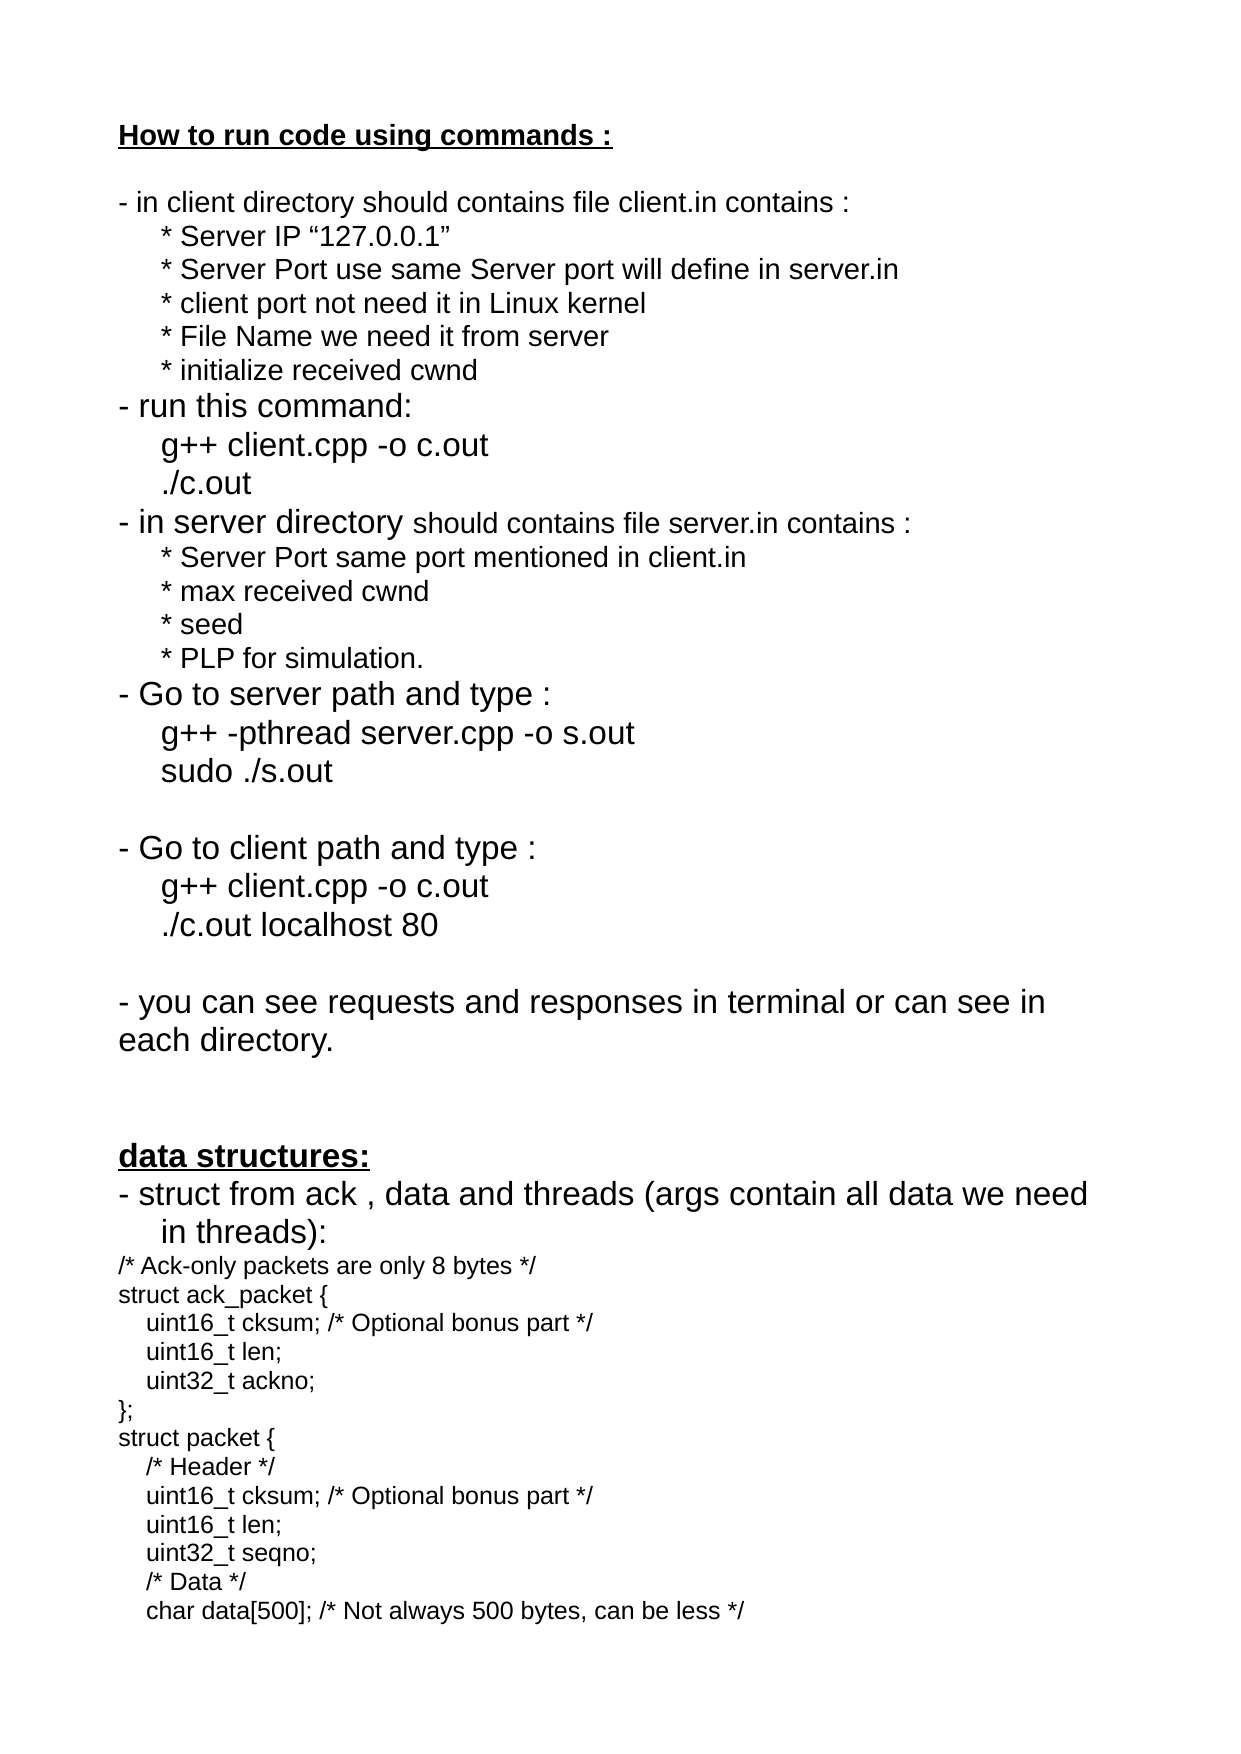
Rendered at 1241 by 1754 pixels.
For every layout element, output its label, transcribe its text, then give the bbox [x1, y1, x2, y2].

text - in server directory should contains file server.in contains : [118, 502, 1122, 540]
text uint16_t len; [118, 1510, 1122, 1538]
text * Server Port same port mentioned in client.in [118, 540, 1122, 574]
text How to run code using commands : [118, 118, 1122, 152]
text struct ack_packet { [118, 1280, 1122, 1308]
text * initialize received cwnd [118, 353, 1122, 386]
text - Go to server path and type : [118, 674, 1122, 713]
text * PLP for simulation. [118, 641, 1122, 674]
text sudo ./s.out [118, 751, 1122, 790]
text uint16_t cksum; /* Optional bonus part */ [118, 1481, 1122, 1510]
text uint32_t seqno; [118, 1538, 1122, 1567]
text uint16_t len; [118, 1337, 1122, 1366]
text /* Header */ [118, 1452, 1122, 1481]
text - in client directory should contains file client.in contains : * Server IP “127.0.0.1” * Server Port use same Server port will define in server.in * client port not need it in Linux kernel * File Name we need it from server [118, 185, 1122, 353]
text g++ client.cpp -o c.out [118, 867, 1122, 905]
text ./c.out localhost 80 [118, 905, 1122, 943]
text uint32_t ackno; [118, 1366, 1122, 1395]
text * seed [118, 607, 1122, 641]
text - struct from ack , data and threads (args contain all data we need in threads): [118, 1174, 1122, 1251]
text - run this command: [118, 386, 1122, 425]
text /* Data */ [118, 1567, 1122, 1596]
text * max received cwnd [118, 574, 1122, 607]
text data structures: [118, 1136, 1122, 1174]
text g++ client.cpp -o c.out [118, 425, 1122, 463]
text - you can see requests and responses in terminal or can see in each directory. [118, 982, 1122, 1059]
text uint16_t cksum; /* Optional bonus part */ [118, 1308, 1122, 1337]
text }; [118, 1395, 1122, 1423]
text struct packet { [118, 1423, 1122, 1452]
text /* Ack-only packets are only 8 bytes */ [118, 1251, 1122, 1280]
text g++ -pthread server.cpp -o s.out [118, 713, 1122, 751]
text - Go to client path and type : [118, 828, 1122, 867]
text ./c.out [118, 463, 1122, 502]
text char data[500]; /* Not always 500 bytes, can be less */ [118, 1596, 1122, 1625]
